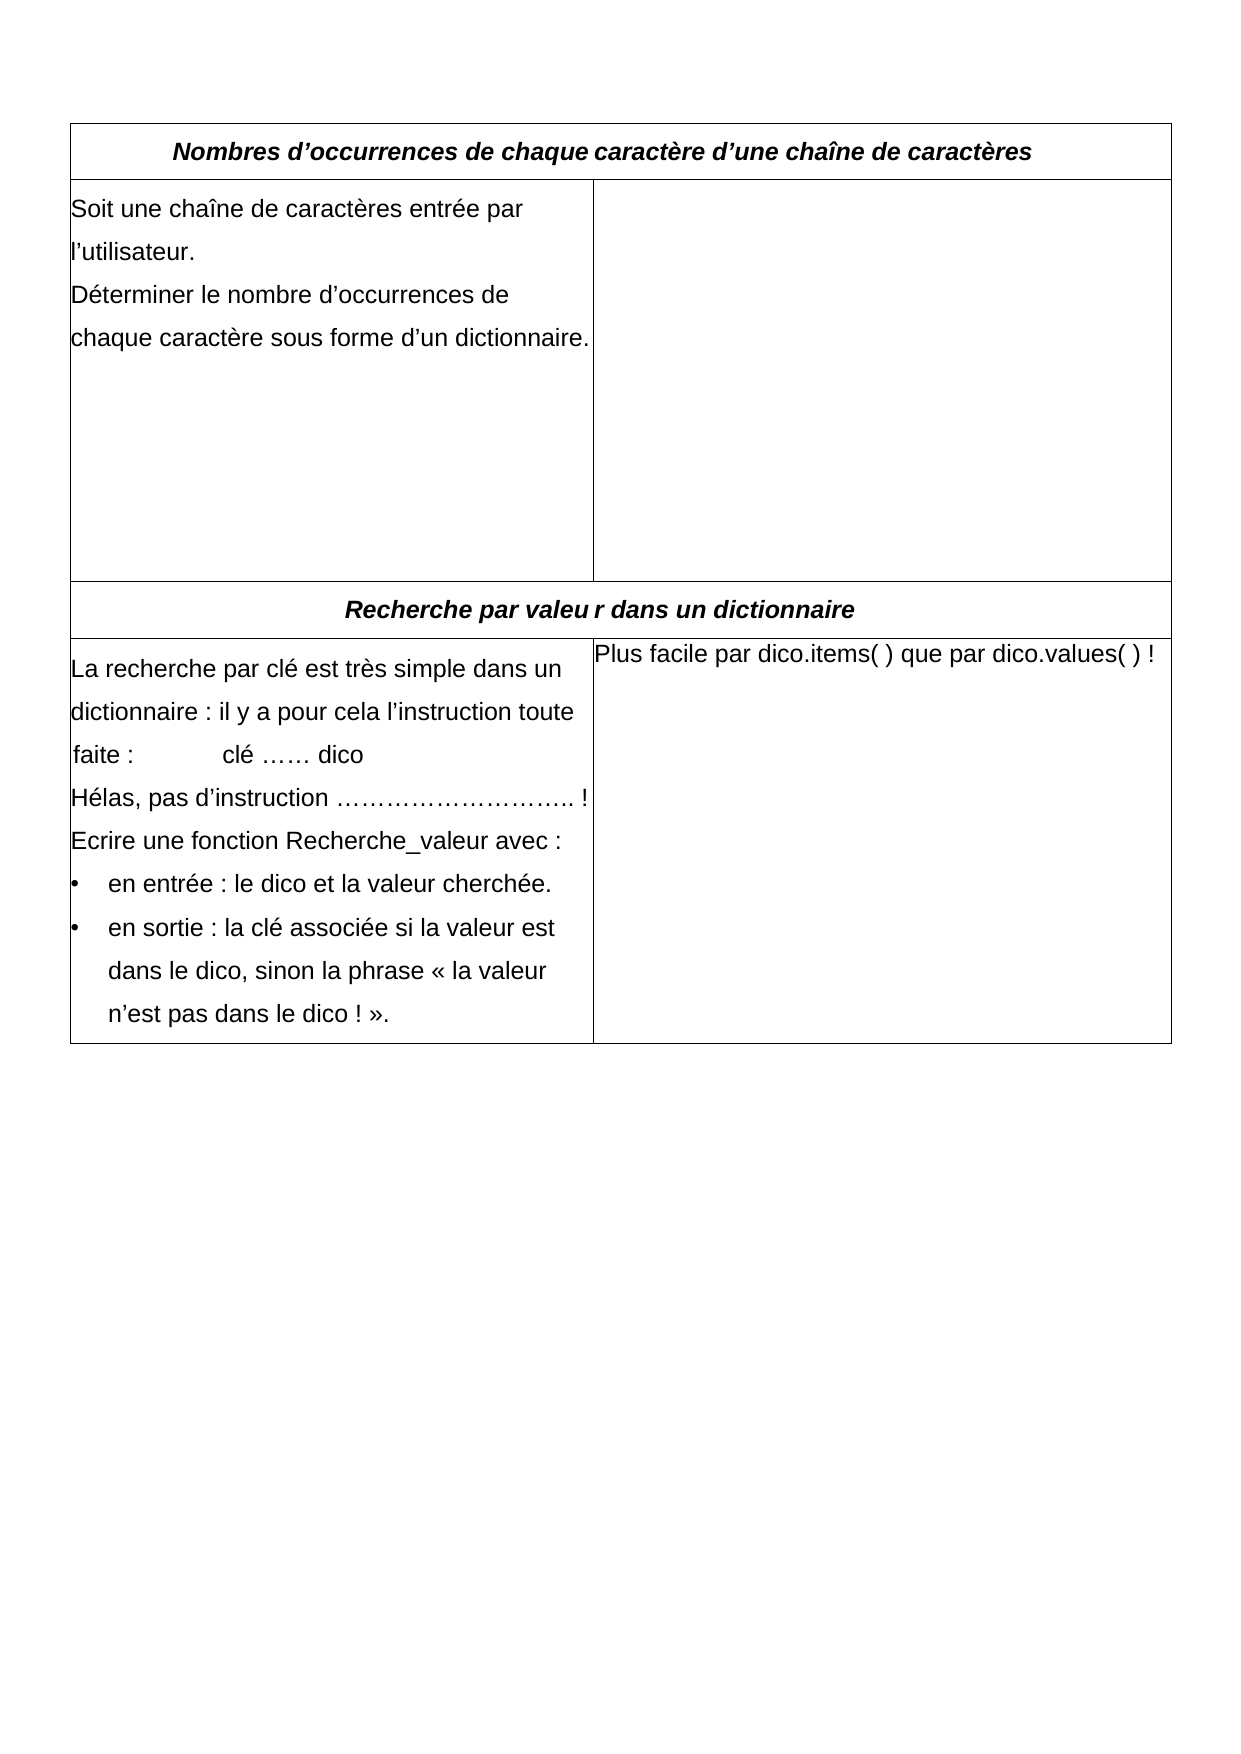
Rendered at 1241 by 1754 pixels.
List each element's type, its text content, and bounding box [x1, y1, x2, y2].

table_cell caractère d’une chaîne de caractères [594, 124, 1171, 179]
table_cell Recherche par valeu [71, 582, 594, 637]
table_cell Soit une chaîne de caractères entrée par l’utilisateur. Déterminer le nombre d’occurrences de chaque caractère sous forme d’un dictionnaire. [71, 180, 593, 581]
table_cell Plus facile par dico.items( ) que par dico.values( ) ! [594, 639, 1171, 1043]
table_cell Nombres d’occurrences de chaque [71, 124, 594, 179]
table_cell La recherche par clé est très simple dans un dictionnaire : il y a pour cela l’instruction toute faite : clé …… dico Hélas, pas d’instruction ……………………….. ! Ecrire une fonction Recherche_valeur avec : en entrée : le dico et la valeur cherchée. en sortie : la clé associée si la valeur est dans le dico, sinon la phrase « la valeur n’est pas dans le dico ! ». [71, 639, 593, 1043]
table_cell [594, 180, 1171, 581]
table_cell r dans un dictionnaire [594, 582, 1171, 637]
